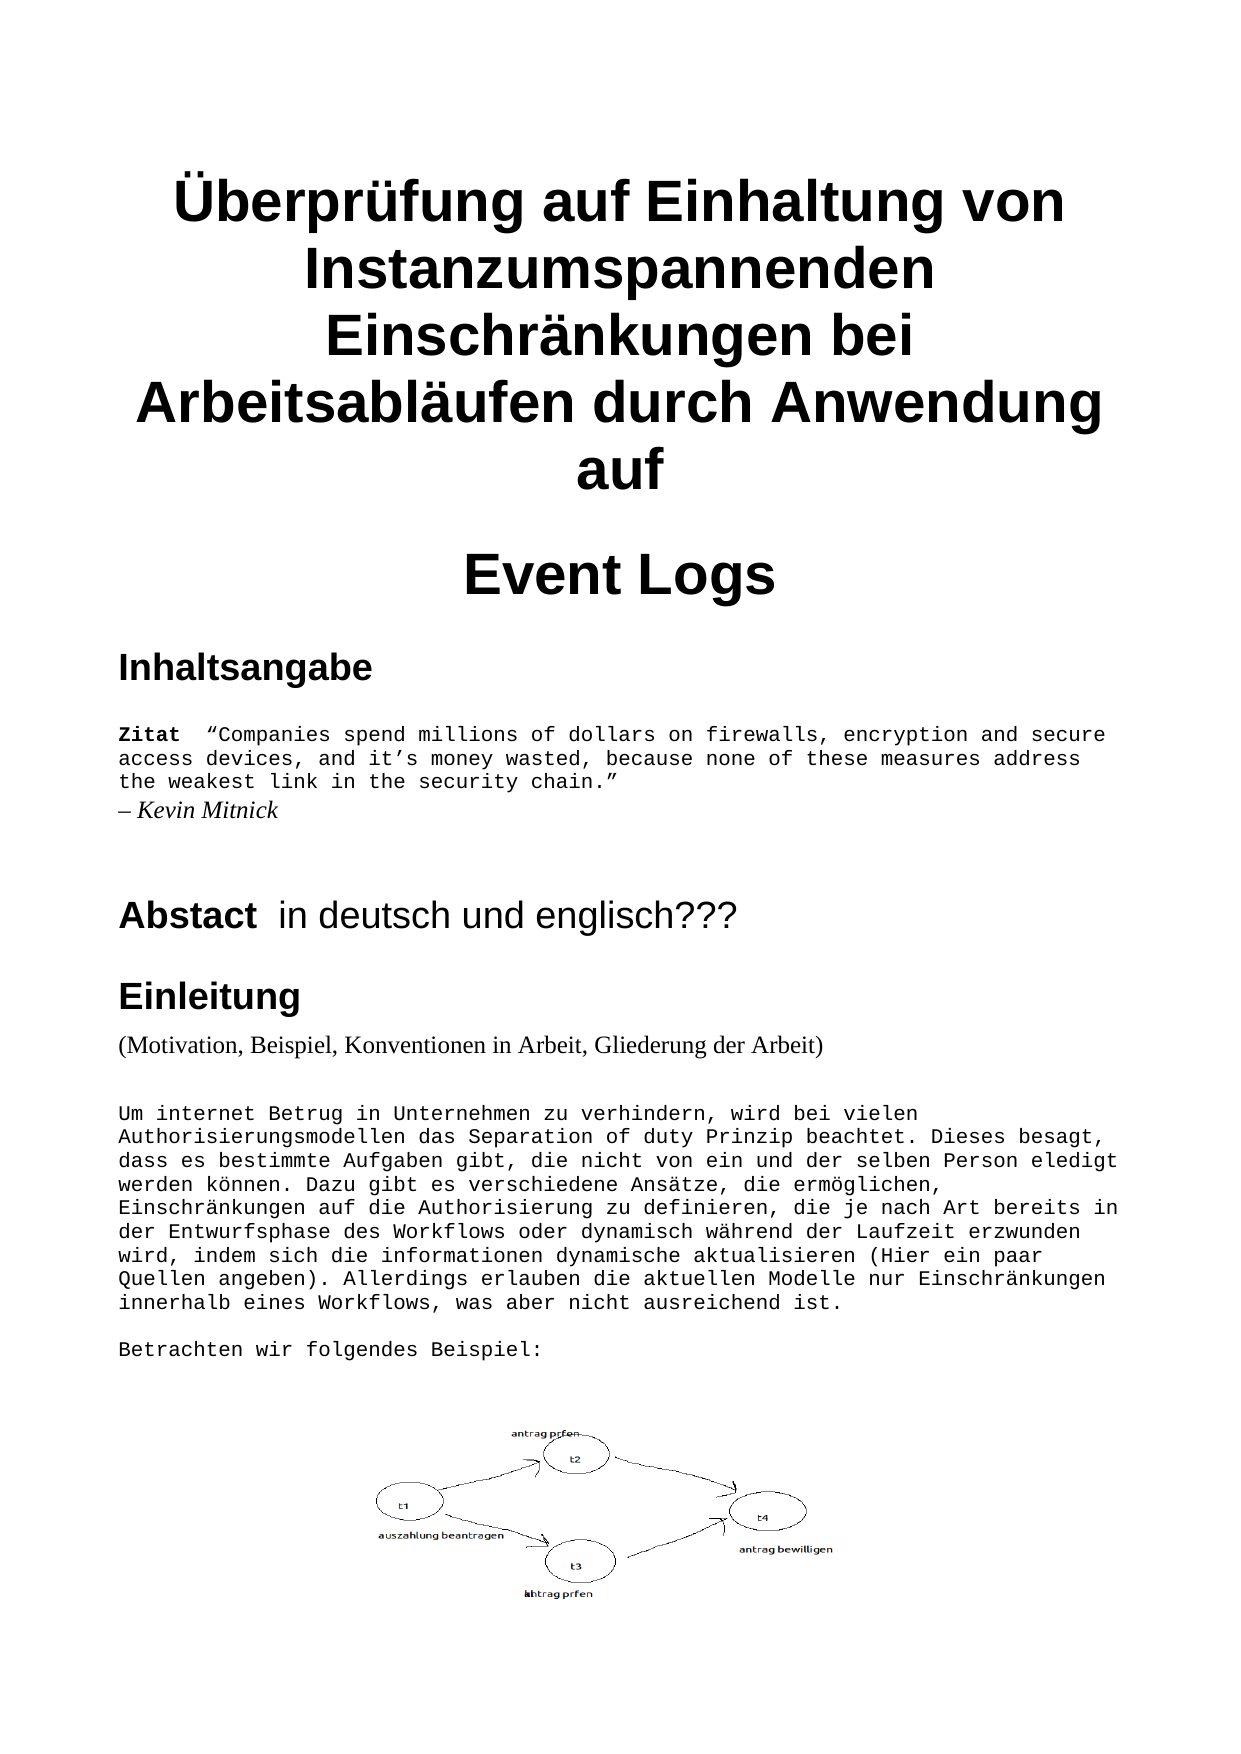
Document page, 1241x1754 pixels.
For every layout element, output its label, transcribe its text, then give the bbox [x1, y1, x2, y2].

subtitle Inhaltsangabe [118, 644, 1122, 688]
text Zitat “Companies spend millions of dollars on firewalls, encryption and secure access devices, and it’s money wasted, because none of these measures address the weakest link in the security chain.” [118, 724, 1122, 795]
text (Motivation, Beispiel, Konventionen in Arbeit, Gliederung der Arbeit) [118, 1030, 1122, 1059]
subtitle Abstact in deutsch und englisch??? [118, 893, 1122, 936]
text Betrachten wir folgendes Beispiel: [118, 1339, 1122, 1363]
subtitle Einleitung [118, 974, 1122, 1017]
picture [360, 1362, 880, 1643]
text – Kevin Mitnick [118, 795, 1122, 824]
text Um internet Betrug in Unternehmen zu verhindern, wird bei vielen Authorisierungsmodellen das Separation of duty Prinzip beachtet. Dieses besagt, dass es bestimmte Aufgaben gibt, die nicht von ein und der selben Person eledigt werden können. Dazu gibt es verschiedene Ansätze, die ermöglichen, Einschränkungen auf die Authorisierung zu definieren, die je nach Art bereits in der Entwurfsphase des Workflows oder dynamisch während der Laufzeit erzwunden wird, indem sich die informationen dynamische aktualisieren (Hier ein paar Quellen angeben). Allerdings erlauben die aktuellen Modelle nur Einschränkungen innerhalb eines Workflows, was aber nicht ausreichend ist. [118, 1103, 1122, 1316]
title Event Logs [118, 540, 1122, 607]
title Überprüfung auf Einhaltung von Instanzumspannenden Einschränkungen bei Arbeitsabläufen durch Anwendung auf [118, 167, 1122, 502]
